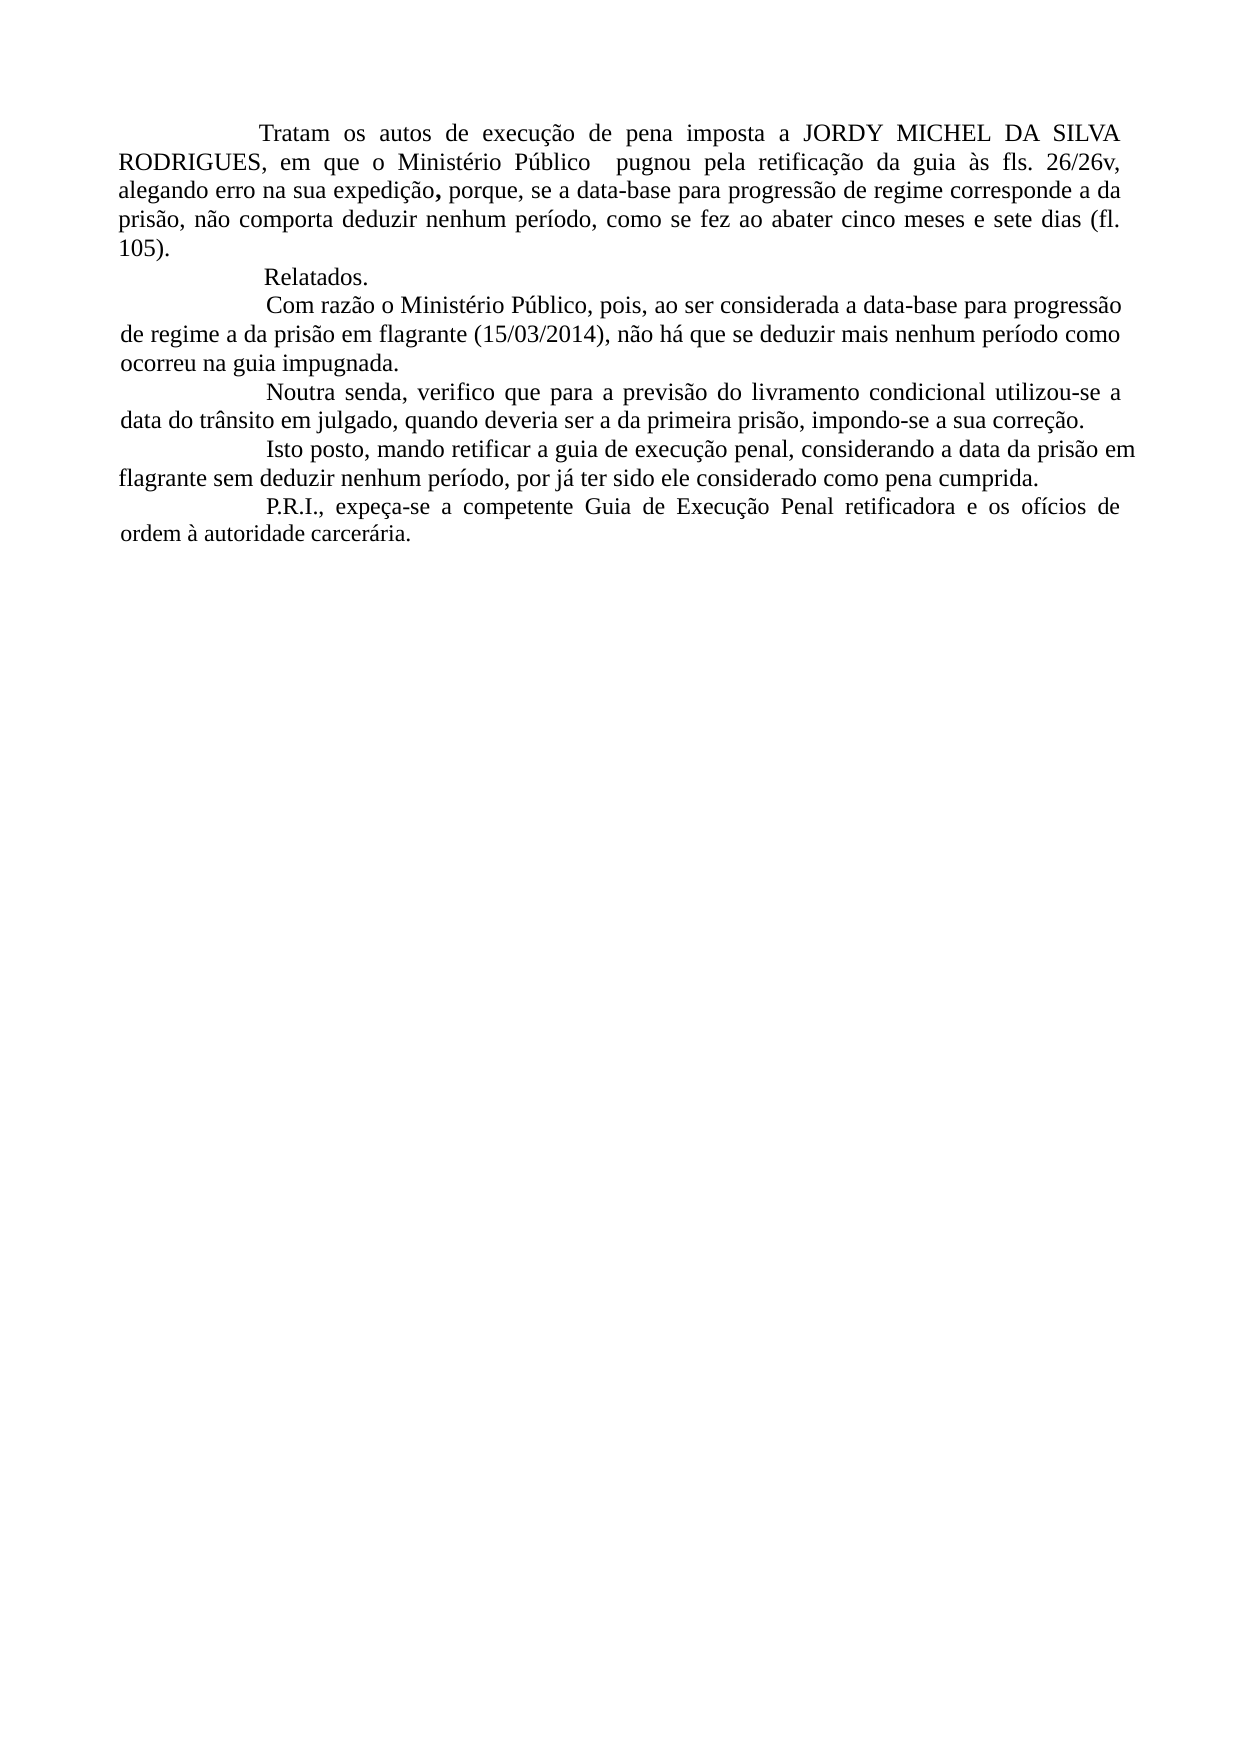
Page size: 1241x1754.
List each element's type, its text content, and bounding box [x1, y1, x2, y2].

text Isto posto, mando retificar a guia de execução penal, considerando a data da prisão em flagrante sem deduzir nenhum período, por já ter sido ele considerado como pena cumprida. [118, 434, 1137, 492]
text Tratam os autos de execução de pena imposta a JORDY MICHEL DA SILVA RODRIGUES, em que o Ministério Público pugnou pela retificação da guia às fls. 26/26v, alegando erro na sua expedição, porque, se a data-base para progressão de regime corresponde a da prisão, não comporta deduzir nenhum período, como se fez ao abater cinco meses e sete dias (fl. 105). [118, 118, 1122, 262]
text P.R.I., expeça-se a competente Guia de Execução Penal retificadora e os ofícios de ordem à autoridade carcerária. [120, 492, 1122, 547]
text Com razão o Ministério Público, pois, ao ser considerada a data-base para progressão de regime a da prisão em flagrante (15/03/2014), não há que se deduzir mais nenhum período como ocorreu na guia impugnada. [120, 291, 1122, 377]
text Relatados. [118, 262, 1122, 291]
text Noutra senda, verifico que para a previsão do livramento condicional utilizou-se a data do trânsito em julgado, quando deveria ser a da primeira prisão, impondo-se a sua correção. [120, 377, 1122, 434]
